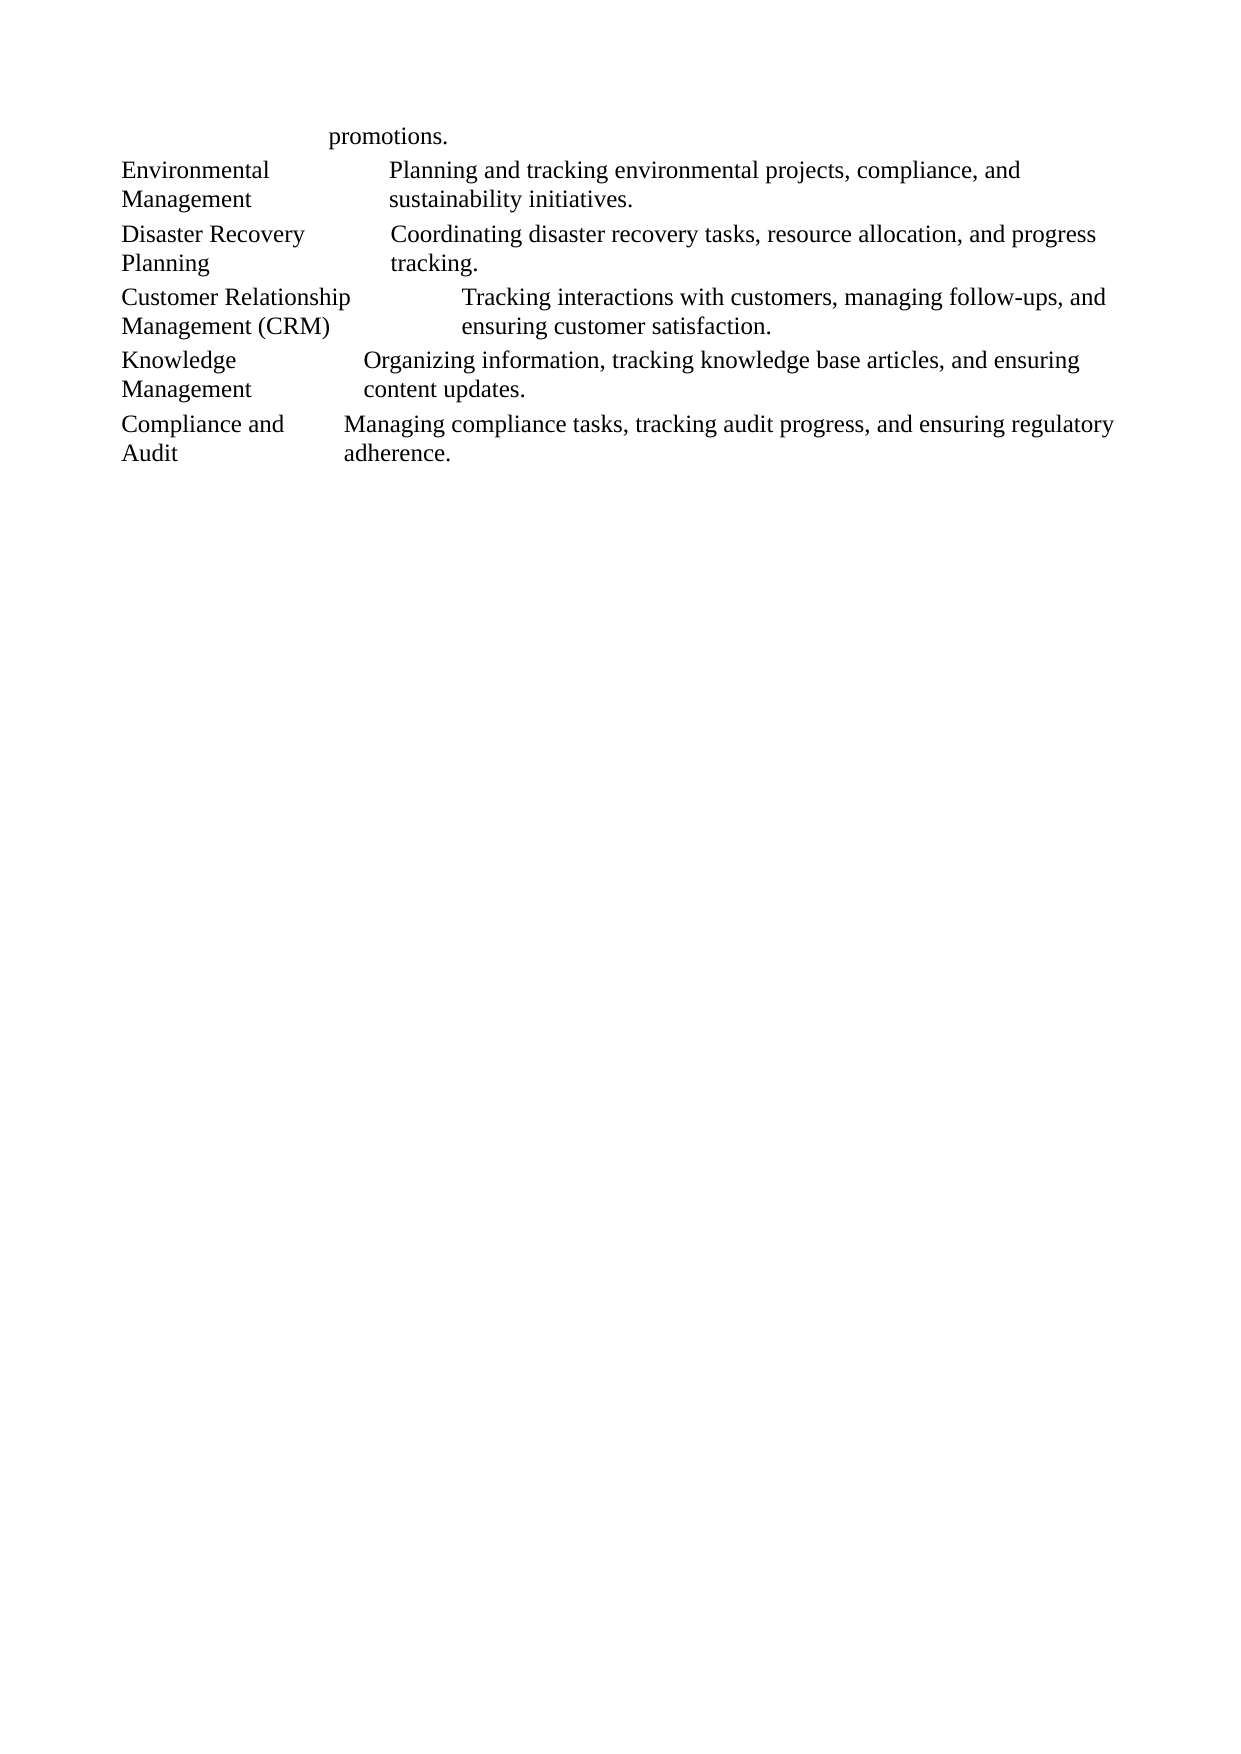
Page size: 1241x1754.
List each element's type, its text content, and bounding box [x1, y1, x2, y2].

table_header Knowledge Management [118, 343, 360, 406]
table_header [118, 118, 325, 153]
table_header Environmental Management [118, 153, 386, 216]
table_header Managing compliance tasks, tracking audit progress, and ensuring regulatory adherence. [341, 406, 1122, 469]
table_header Compliance and Audit [118, 406, 341, 469]
table_header Customer Relationship Management (CRM) [118, 279, 458, 343]
table_header Organizing information, tracking knowledge base articles, and ensuring content updates. [360, 343, 1122, 406]
table_header promotions. [325, 118, 1122, 153]
table_header Coordinating disaster recovery tasks, resource allocation, and progress tracking. [388, 216, 1122, 279]
table_header Planning and tracking environmental projects, compliance, and sustainability initiatives. [386, 153, 1122, 216]
table_header Disaster Recovery Planning [118, 216, 387, 279]
table_header Tracking interactions with customers, managing follow-ups, and ensuring customer satisfaction. [459, 279, 1122, 343]
